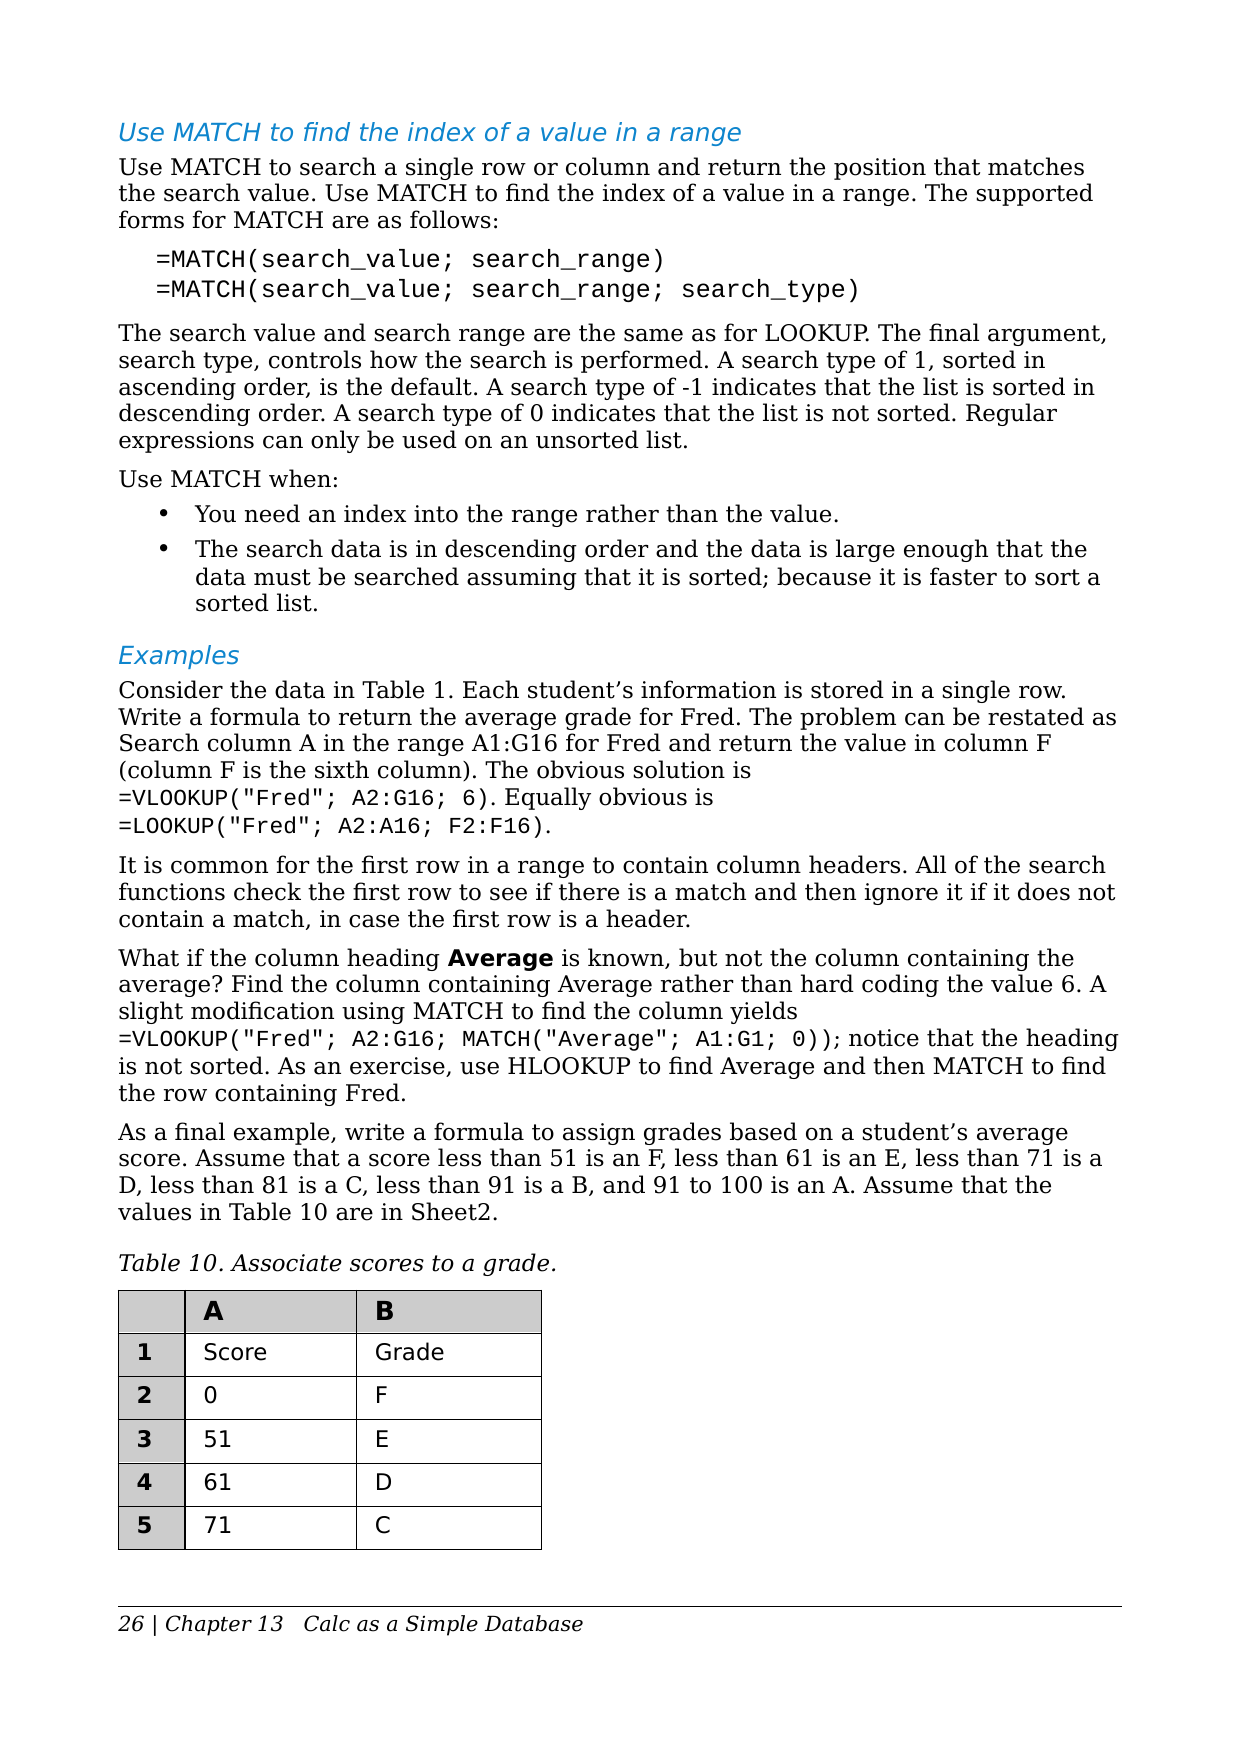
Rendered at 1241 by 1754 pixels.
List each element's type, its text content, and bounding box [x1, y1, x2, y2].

table_header B [357, 1291, 541, 1332]
table_cell 0 [186, 1377, 356, 1419]
table_cell 2 [119, 1377, 184, 1419]
text What if the column heading Average is known, but not the column containing the average? Find the column containing Average rather than hard coding the value 6. A slight modification using MATCH to find the column yields =VLOOKUP("Fred"; A2:G16; MATCH("Average"; A1:G1; 0)); notice that the heading is not sorted. As an exercise, use HLOOKUP to find Average and then MATCH to find the row containing Fred. [118, 945, 1122, 1106]
table_header [119, 1291, 184, 1332]
subtitle Use MATCH to find the index of a value in a range [118, 118, 1122, 147]
table_cell 71 [186, 1507, 356, 1549]
text =MATCH(search_value; search_range) [156, 246, 1092, 274]
text It is common for the first row in a range to contain column headers. All of the search functions check the first row to see if there is a match and then ignore it if it does not contain a match, in case the first row is a header. [118, 852, 1122, 932]
table_cell Grade [357, 1334, 541, 1376]
list You need an index into the range rather than the value. [156, 499, 1122, 528]
table_header A [186, 1291, 356, 1332]
table_cell 4 [119, 1464, 184, 1506]
list =MATCH(search_value; search_range; search_type) [156, 277, 1092, 305]
text The search value and search range are the same as for LOOKUP. The final argument, search type, controls how the search is performed. A search type of 1, sorted in ascending order, is the default. A search type of -1 indicates that the list is sorted in descending order. A search type of 0 indicates that the list is not sorted. Regular expressions can only be used on an unsorted list. [118, 320, 1122, 454]
table_cell 3 [119, 1420, 184, 1462]
table_cell Score [186, 1334, 356, 1376]
table_cell F [357, 1377, 541, 1419]
text Consider the data in Table 1. Each student’s information is stored in a single row. Write a formula to return the average grade for Fred. The problem can be restated as Search column A in the range A1:G16 for Fred and return the value in column F (column F is the sixth column). The obvious solution is =VLOOKUP("Fred"; A2:G16; 6). Equally obvious is =LOOKUP("Fred"; A2:A16; F2:F16). [118, 677, 1122, 840]
table_cell D [357, 1464, 541, 1506]
list The search data is in descending order and the data is large enough that the data must be searched assuming that it is sorted; because it is faster to sort a sorted list. [156, 535, 1122, 617]
list Use MATCH to search a single row or column and return the position that matches the search value. Use MATCH to find the index of a value in a range. The supported forms for MATCH are as follows: [118, 154, 1122, 234]
table_cell 61 [186, 1464, 356, 1506]
text As a final example, write a formula to assign grades based on a student’s average score. Assume that a score less than 51 is an F, less than 61 is an E, less than 71 is a D, less than 81 is a C, less than 91 is a B, and 91 to 100 is an A. Assume that the values in Table 10 are in Sheet2. [118, 1119, 1122, 1226]
list Use MATCH when: [118, 466, 1122, 493]
text Table 10. Associate scores to a grade. [118, 1250, 1122, 1277]
subtitle Examples [118, 641, 1122, 671]
table_cell 5 [119, 1507, 184, 1549]
table_cell C [357, 1507, 541, 1549]
table_cell 51 [186, 1420, 356, 1462]
table_cell 1 [119, 1334, 184, 1376]
table_cell E [357, 1420, 541, 1462]
